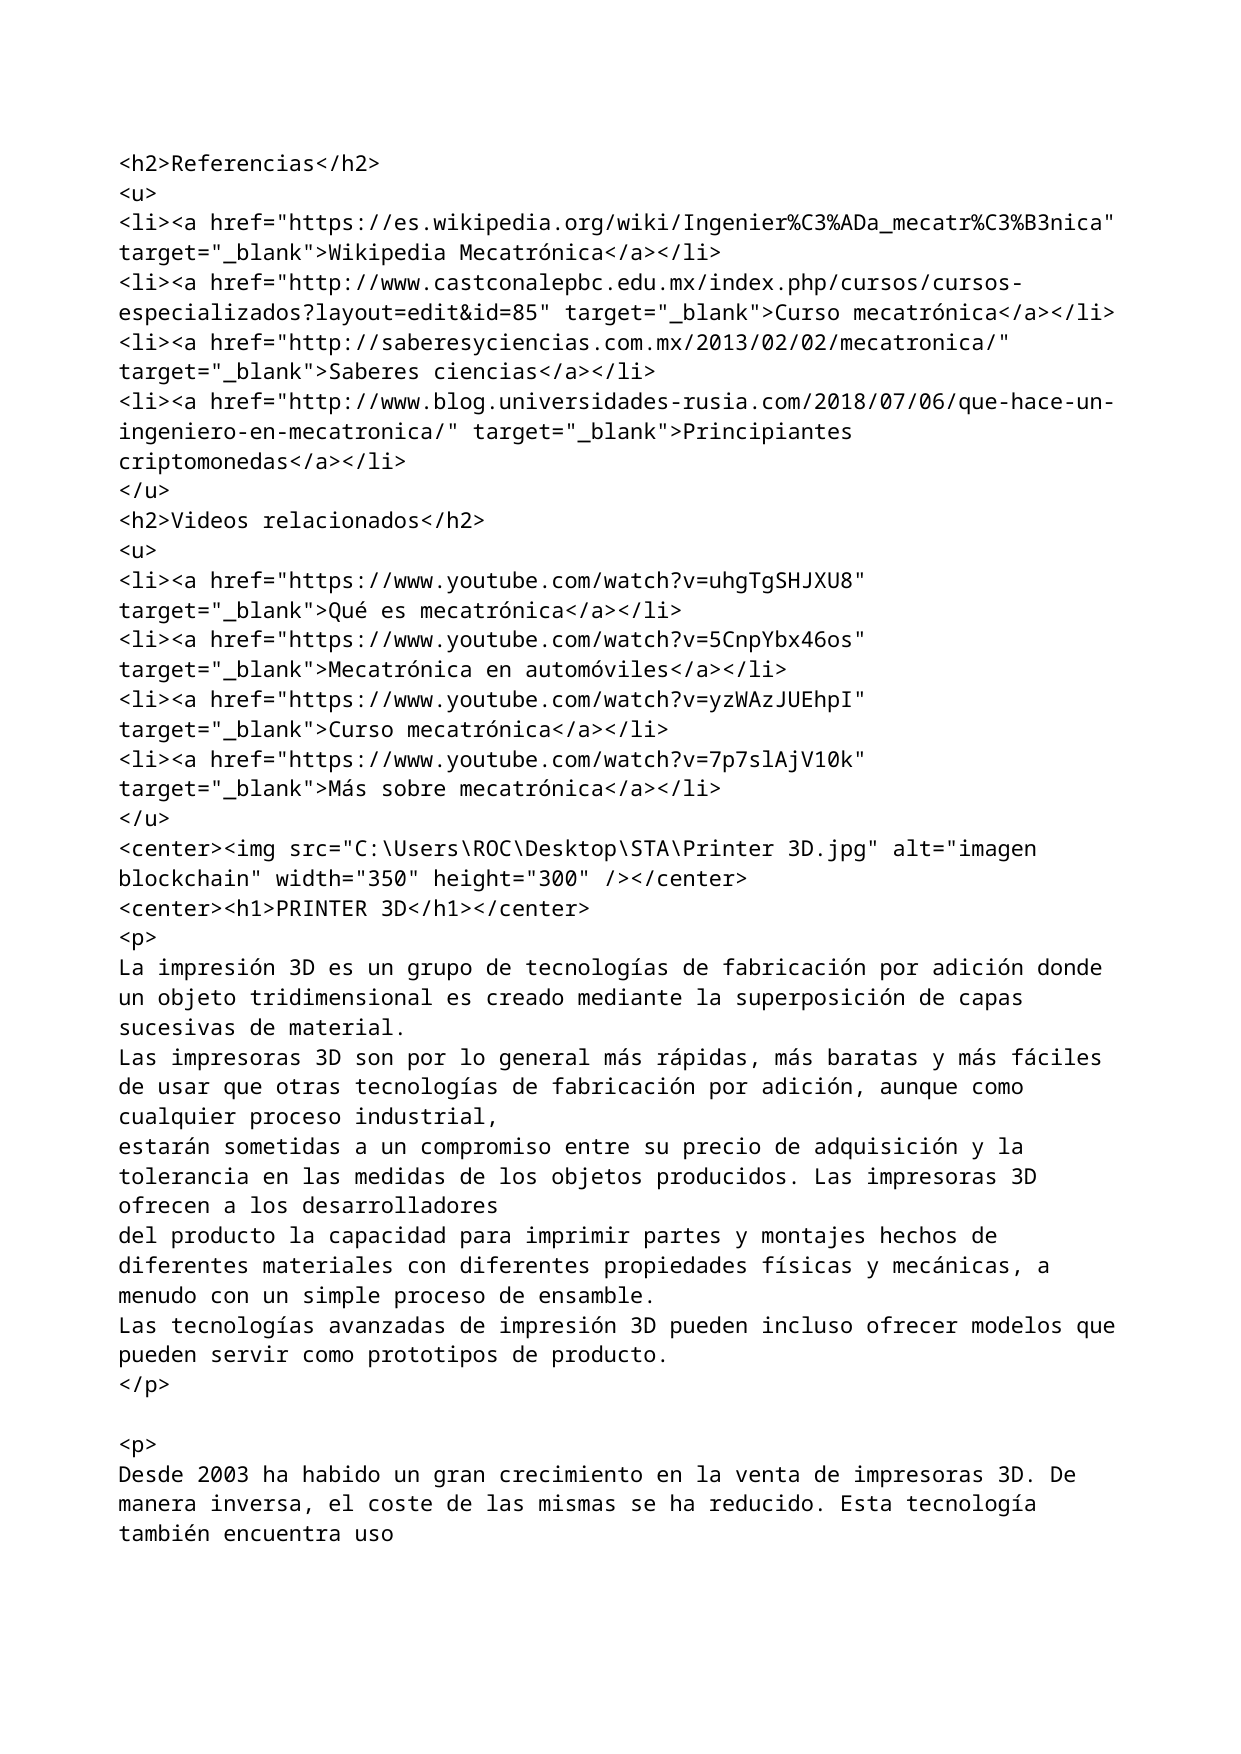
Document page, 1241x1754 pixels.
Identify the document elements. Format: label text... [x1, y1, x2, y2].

text Las tecnologías avanzadas de impresión 3D pueden incluso ofrecer modelos que pueden servir como prototipos de producto. [118, 1310, 1122, 1369]
text <li><a href="https://www.youtube.com/watch?v=uhgTgSHJXU8" target="_blank">Qué es mecatrónica</a></li> [118, 565, 1122, 624]
text <center><h1>PRINTER 3D</h1></center> [118, 893, 1122, 922]
text Desde 2003 ha habido un gran crecimiento en la venta de impresoras 3D. De manera inversa, el coste de las mismas se ha reducido. Esta tecnología también encuentra uso [118, 1458, 1122, 1548]
text del producto la capacidad para imprimir partes y montajes hechos de diferentes materiales con diferentes propiedades físicas y mecánicas, a menudo con un simple proceso de ensamble. [118, 1220, 1122, 1310]
text <li><a href="https://www.youtube.com/watch?v=7p7slAjV10k" target="_blank">Más sobre mecatrónica</a></li> [118, 744, 1122, 803]
text <h2>Videos relacionados</h2> [118, 505, 1122, 535]
text <li><a href="https://www.youtube.com/watch?v=5CnpYbx46os" target="_blank">Mecatrónica en automóviles</a></li> [118, 624, 1122, 684]
text </p> [118, 1369, 1122, 1399]
text <li><a href="https://es.wikipedia.org/wiki/Ingenier%C3%ADa_mecatr%C3%B3nica" target="_blank">Wikipedia Mecatrónica</a></li> [118, 207, 1122, 267]
text <li><a href="http://www.castconalepbc.edu.mx/index.php/cursos/cursos-especializados?layout=edit&id=85" target="_blank">Curso mecatrónica</a></li> [118, 267, 1122, 327]
text </u> [118, 803, 1122, 833]
text <h2>Referencias</h2> [118, 148, 1122, 178]
text <center><img src="C:\Users\ROC\Desktop\STA\Printer 3D.jpg" alt="imagen blockchain" width="350" height="300" /></center> [118, 833, 1122, 893]
text <li><a href="https://www.youtube.com/watch?v=yzWAzJUEhpI" target="_blank">Curso mecatrónica</a></li> [118, 684, 1122, 744]
text </u> [118, 476, 1122, 505]
text <li><a href="http://www.blog.universidades-rusia.com/2018/07/06/que-hace-un-ingeniero-en-mecatronica/" target="_blank">Principiantes criptomonedas</a></li> [118, 386, 1122, 476]
text La impresión 3D es un grupo de tecnologías de fabricación por adición donde un objeto tridimensional es creado mediante la superposición de capas sucesivas de material. [118, 952, 1122, 1042]
text <p> [118, 922, 1122, 952]
text <li><a href="http://saberesyciencias.com.mx/2013/02/02/mecatronica/" target="_blank">Saberes ciencias</a></li> [118, 327, 1122, 386]
text estarán sometidas a un compromiso entre su precio de adquisición y la tolerancia en las medidas de los objetos producidos. Las impresoras 3D ofrecen a los desarrolladores [118, 1131, 1122, 1220]
text Las impresoras 3D son por lo general más rápidas, más baratas y más fáciles de usar que otras tecnologías de fabricación por adición, aunque como cualquier proceso industrial, [118, 1042, 1122, 1131]
text <u> [118, 535, 1122, 565]
text <u> [118, 178, 1122, 207]
text <p> [118, 1429, 1122, 1458]
